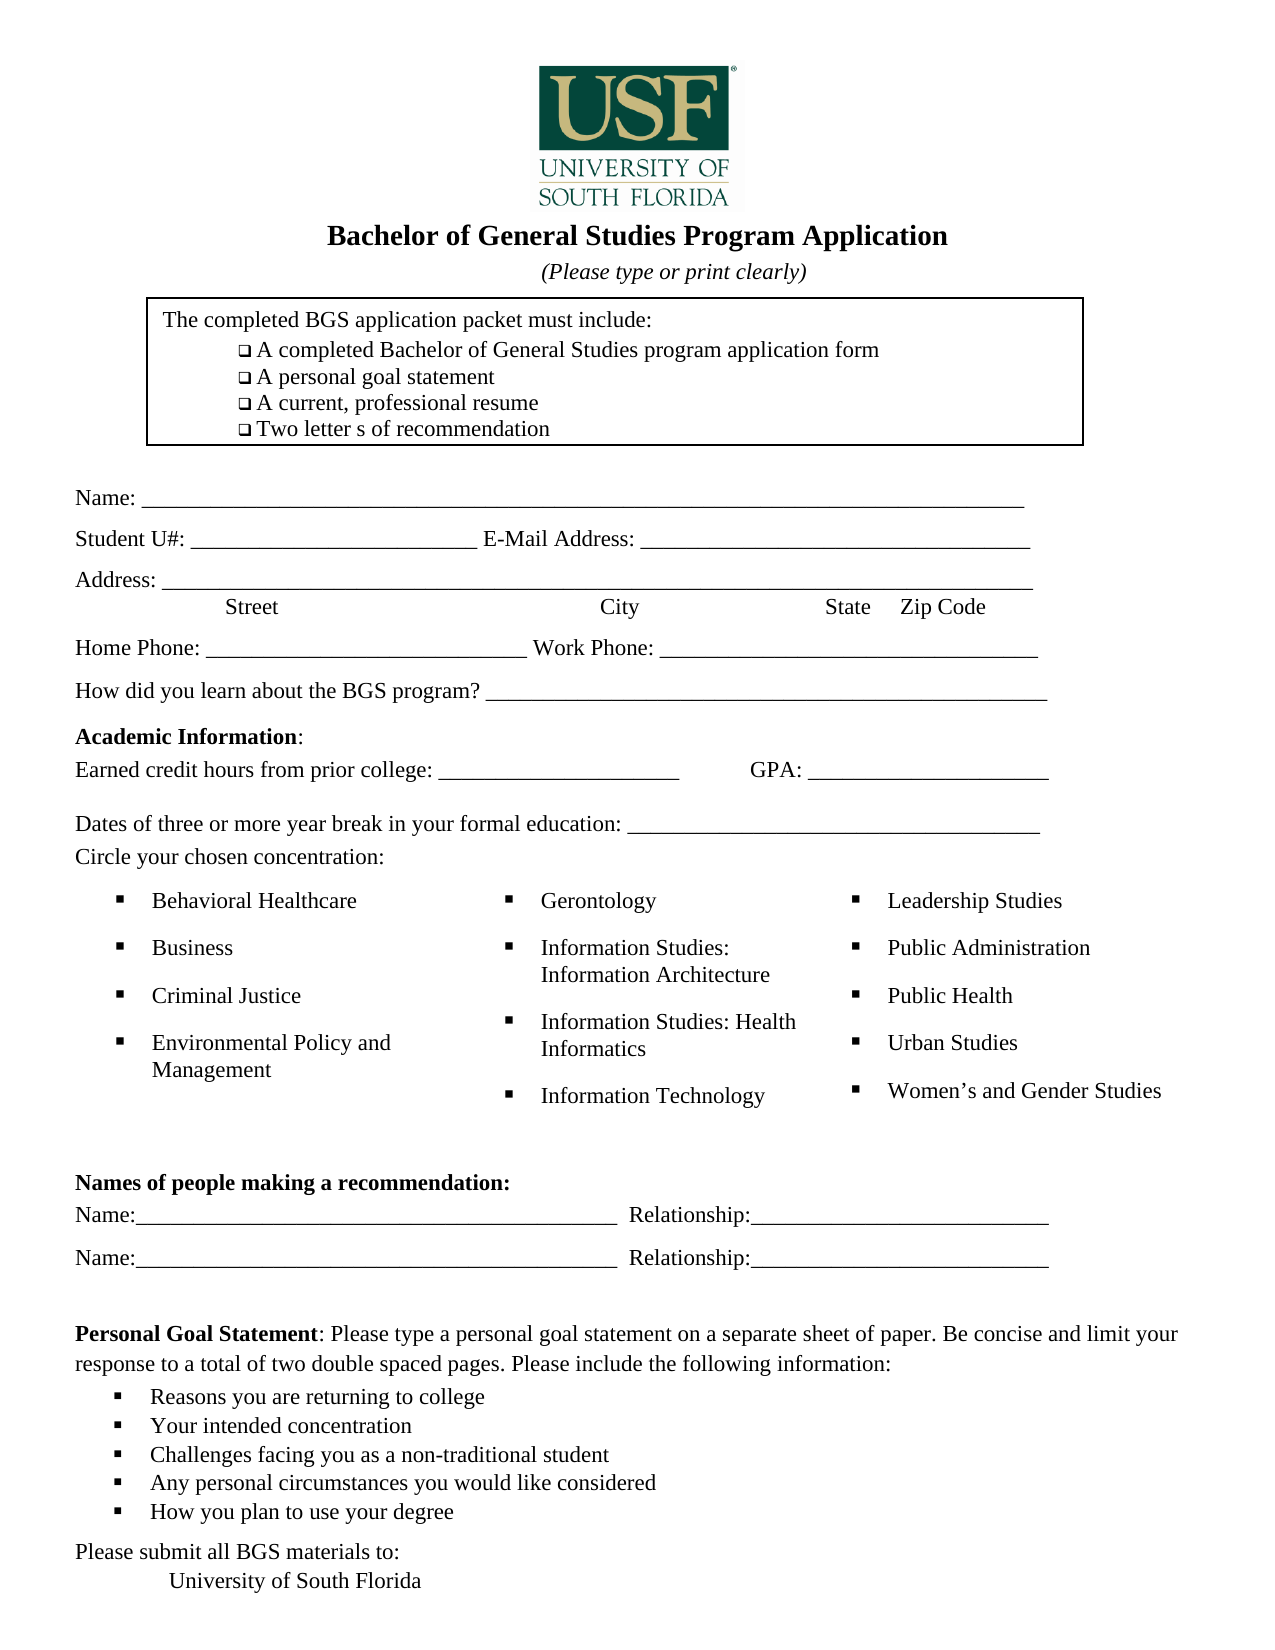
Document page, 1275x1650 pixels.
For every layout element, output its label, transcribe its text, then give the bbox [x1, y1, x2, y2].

list A current, professional resume [237, 389, 1067, 415]
title (Please type or print clearly) [150, 258, 1200, 284]
table_header [455, 875, 464, 1168]
text Dates of three or more year break in your formal education: ____________________________________ [75, 811, 1200, 837]
text Personal Goal Statement: Please type a personal goal statement on a separate sheet of paper. Be concise and limit your response to a total of two double spaced pages. Please include the following information: [75, 1320, 1200, 1377]
text Name:__________________________________________ Relationship:__________________________ [75, 1201, 1200, 1227]
text University of South Florida [75, 1567, 1200, 1594]
table_header Behavioral Healthcare Business Criminal Justice Environmental Policy and Management [75, 875, 455, 1168]
text How did you learn about the BGS program? _________________________________________________ [75, 677, 1200, 703]
list A completed Bachelor of General Studies program application form [237, 336, 1067, 363]
table_header Leadership Studies Public Administration Public Health Urban Studies Women’s and Gender Studies [811, 875, 1275, 1168]
title Name: _____________________________________________________________________________ [75, 484, 1200, 510]
text Academic Information: [75, 723, 1200, 749]
text Bachelor of General Studies Program Application [75, 218, 1200, 252]
table_header Gerontology Information Studies: Information Architecture Information Studies: Health Informatics Information Technology [464, 875, 811, 1168]
text Names of people making a recommendation: [75, 1169, 1200, 1196]
list Challenges facing you as a non-traditional student [112, 1441, 1200, 1467]
list Any personal circumstances you would like considered [112, 1469, 1200, 1496]
title Student U#: _________________________ E-Mail Address: __________________________________ [75, 525, 1200, 551]
list How you plan to use your degree [112, 1498, 1200, 1525]
list Reasons you are returning to college [112, 1383, 1200, 1409]
text Please submit all BGS materials to: [75, 1538, 1200, 1565]
list Your intended concentration [112, 1412, 1200, 1438]
text Name:__________________________________________ Relationship:__________________________ [75, 1243, 1200, 1270]
text The completed BGS application packet must include: [162, 306, 1067, 332]
title Home Phone: ____________________________ Work Phone: _________________________________ [75, 634, 1200, 660]
text Earned credit hours from prior college: _____________________ GPA: _____________________ [75, 756, 1200, 782]
text Circle your chosen concentration: [75, 843, 1200, 869]
title Street City State Zip Code [75, 593, 1200, 619]
title Address: ____________________________________________________________________________ [75, 566, 1200, 592]
list Two letter s of recommendation [237, 415, 1067, 437]
list A personal goal statement [237, 363, 1067, 389]
